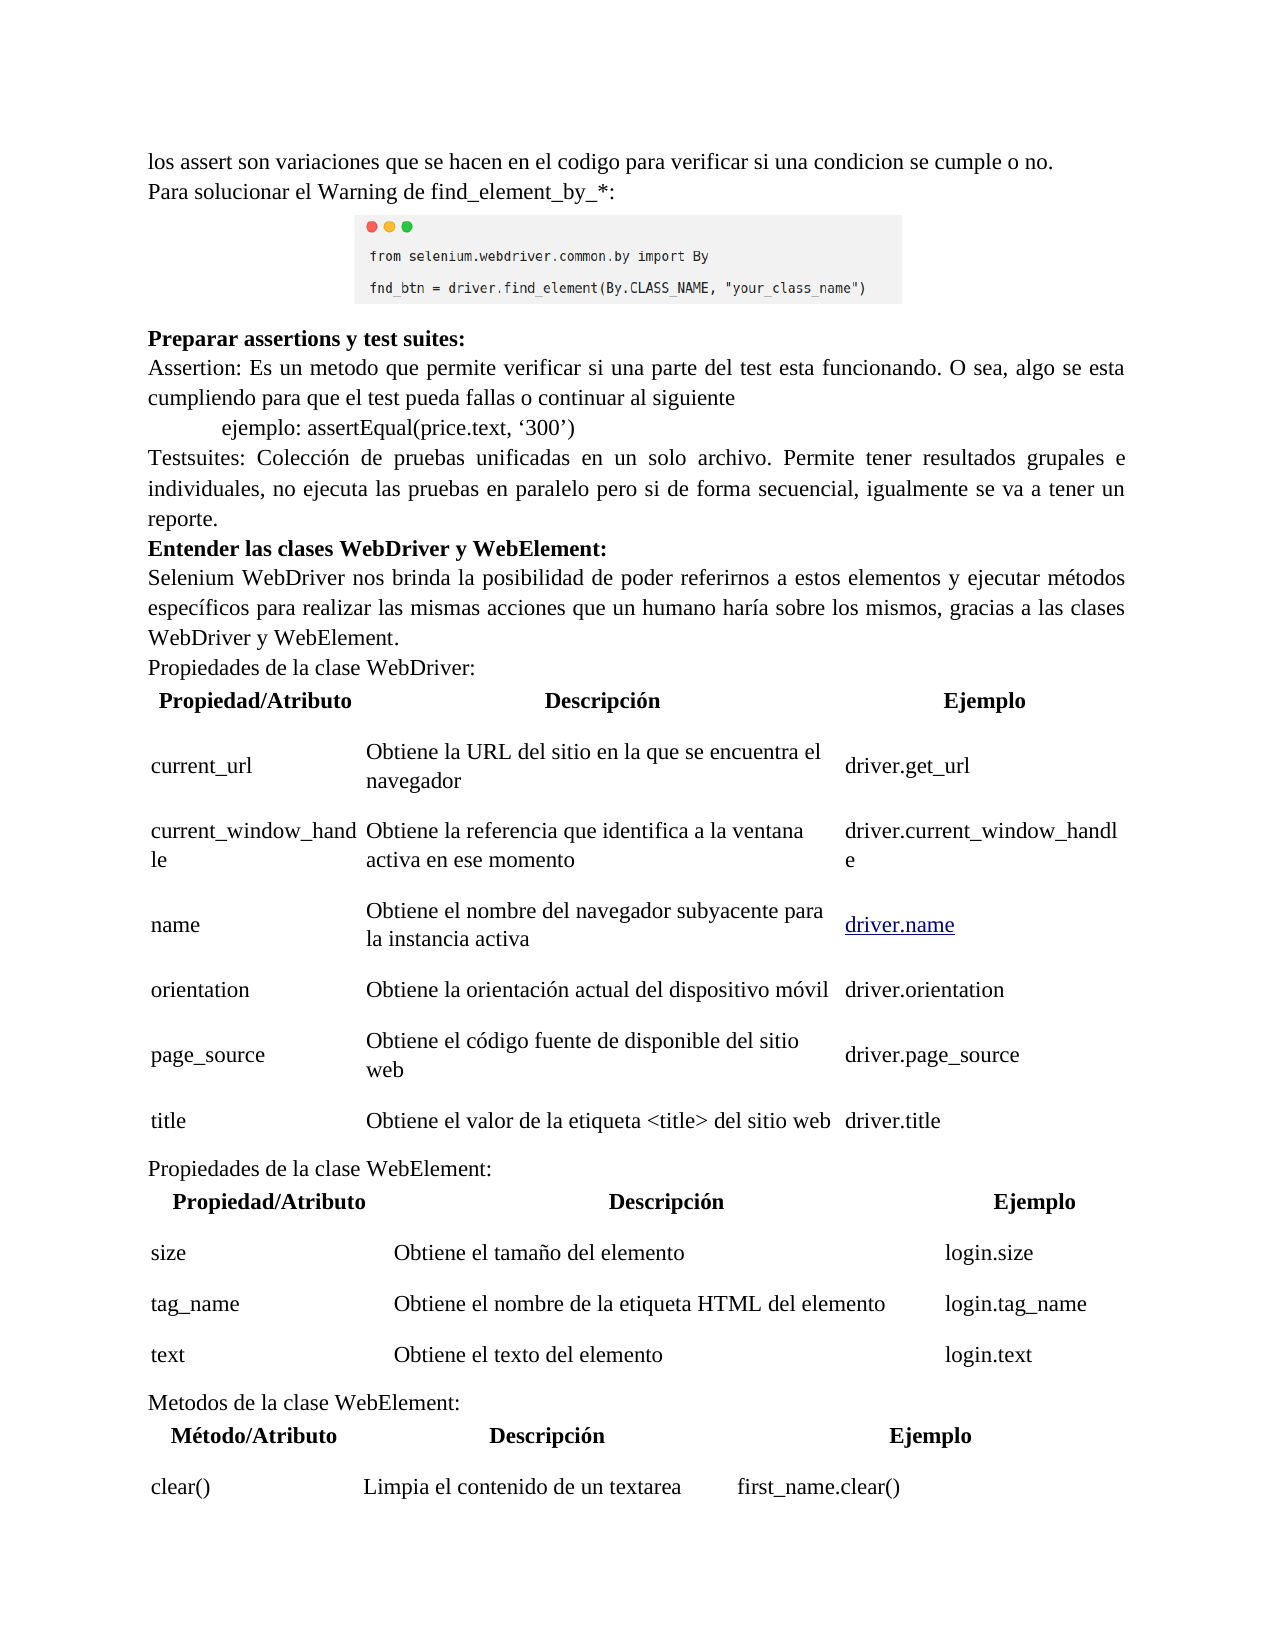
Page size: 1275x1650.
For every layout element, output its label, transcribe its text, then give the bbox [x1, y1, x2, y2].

table_cell login.size [942, 1236, 1127, 1287]
table_header Ejemplo [942, 1185, 1127, 1236]
table_cell Obtiene el nombre de la etiqueta HTML del elemento [391, 1287, 942, 1338]
table_cell driver.page_source [842, 1024, 1127, 1104]
table_cell login.text [942, 1338, 1127, 1389]
table_cell Limpia el contenido de un textarea [360, 1470, 734, 1502]
table_header Ejemplo [842, 684, 1127, 735]
table_cell current_window_handle [148, 815, 363, 894]
table_cell orientation [148, 974, 363, 1024]
table_cell driver.orientation [842, 974, 1127, 1024]
table_header Descripción [391, 1185, 942, 1236]
table_header Propiedad/Atributo [148, 684, 363, 735]
table_cell driver.title [842, 1104, 1127, 1155]
table_cell driver.current_window_handle [842, 815, 1127, 894]
table_cell Obtiene la orientación actual del dispositivo móvil [363, 974, 842, 1024]
table_cell size [148, 1236, 391, 1287]
table_cell current_url [148, 735, 363, 815]
text ejemplo: assertEqual(price.text, ‘300’) [148, 414, 1127, 441]
table_cell title [148, 1104, 363, 1155]
subtitle Preparar assertions y test suites: [148, 325, 1127, 352]
table_cell first_name.clear() [734, 1470, 1127, 1502]
table_cell text [148, 1338, 391, 1389]
table_cell Obtiene la URL del sitio en la que se encuentra el navegador [363, 735, 842, 815]
picture [354, 215, 902, 304]
text los assert son variaciones que se hacen en el codigo para verificar si una condicion se cumple o no. [148, 148, 1127, 174]
table_cell driver.name [842, 894, 1127, 973]
table_cell page_source [148, 1024, 363, 1104]
text Para solucionar el Warning de find_element_by_*: [148, 178, 1127, 204]
table_cell tag_name [148, 1287, 391, 1338]
table_cell Obtiene la referencia que identifica a la ventana activa en ese momento [363, 815, 842, 894]
text Selenium WebDriver nos brinda la posibilidad de poder referirnos a estos elementos y ejecutar métodos específicos para realizar las mismas acciones que un humano haría sobre los mismos, gracias a las clases WebDriver y WebElement. [148, 563, 1127, 650]
table_cell login.tag_name [942, 1287, 1127, 1338]
table_cell Obtiene el texto del elemento [391, 1338, 942, 1389]
table_cell Obtiene el código fuente de disponible del sitio web [363, 1024, 842, 1104]
table_header Método/Atributo [148, 1419, 360, 1470]
table_cell Obtiene el tamaño del elemento [391, 1236, 942, 1287]
table_cell Obtiene el valor de la etiqueta <title> del sitio web [363, 1104, 842, 1155]
text Propiedades de la clase WebElement: [148, 1155, 1127, 1181]
table_cell Obtiene el nombre del navegador subyacente para la instancia activa [363, 894, 842, 973]
subtitle Entender las clases WebDriver y WebElement: [148, 535, 1127, 561]
table_cell clear() [148, 1470, 360, 1502]
text Propiedades de la clase WebDriver: [148, 654, 1127, 681]
text Assertion: Es un metodo que permite verificar si una parte del test esta funcionando. O sea, algo se esta cumpliendo para que el test pueda fallas o continuar al siguiente [148, 354, 1127, 410]
table_header Propiedad/Atributo [148, 1185, 391, 1236]
table_cell name [148, 894, 363, 973]
table_header Descripción [360, 1419, 734, 1470]
table_header Descripción [363, 684, 842, 735]
text Metodos de la clase WebElement: [148, 1389, 1127, 1415]
text Testsuites: Colección de pruebas unificadas en un solo archivo. Permite tener resultados grupales e individuales, no ejecuta las pruebas en paralelo pero si de forma secuencial, igualmente se va a tener un reporte. [148, 444, 1127, 531]
table_cell driver.get_url [842, 735, 1127, 815]
table_header Ejemplo [734, 1419, 1127, 1470]
